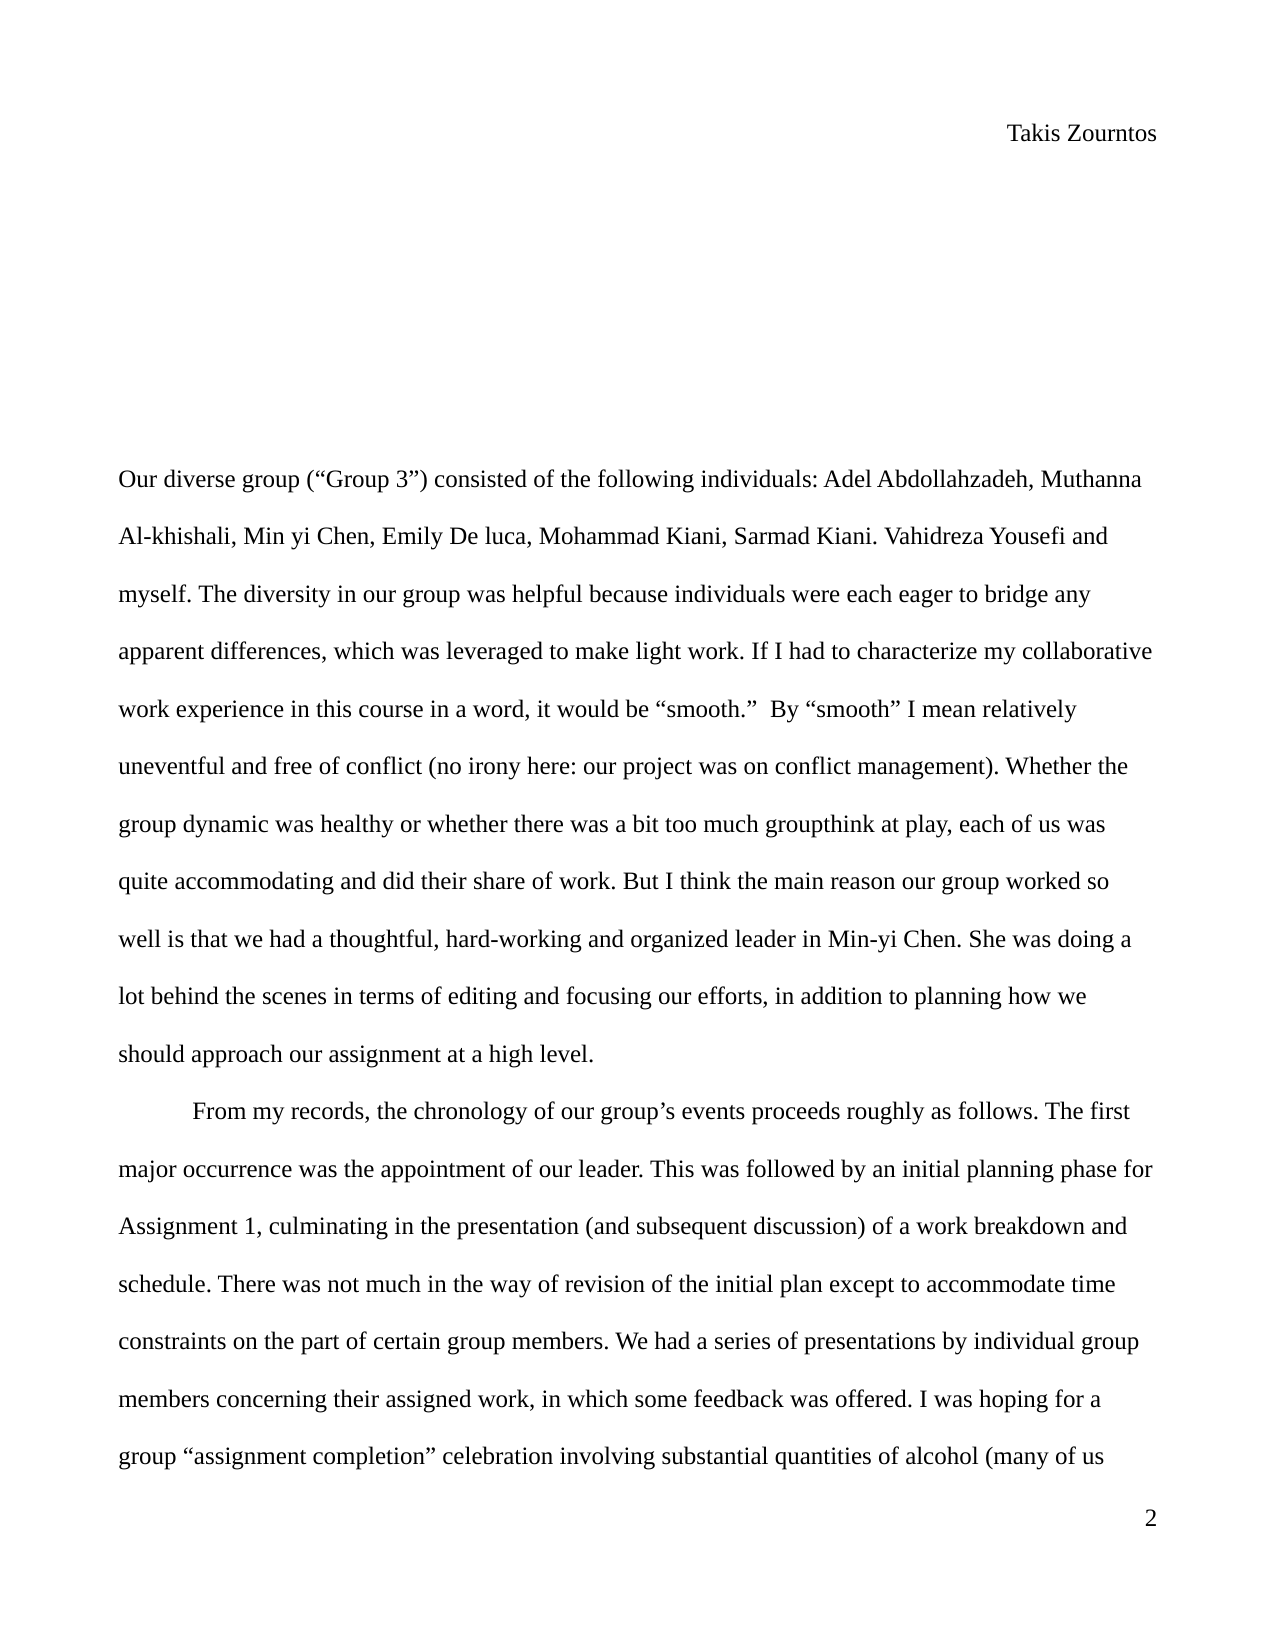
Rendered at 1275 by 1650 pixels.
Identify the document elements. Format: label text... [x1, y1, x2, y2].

text Our diverse group (“Group 3”) consisted of the following individuals: Adel Abdollahzadeh, Muthanna Al-khishali, Min yi Chen, Emily De luca, Mohammad Kiani, Sarmad Kiani. Vahidreza Yousefi and myself. The diversity in our group was helpful because individuals were each eager to bridge any apparent differences, which was leveraged to make light work. If I had to characterize my collaborative work experience in this course in a word, it would be “smooth.” By “smooth” I mean relatively uneventful and free of conflict (no irony here: our project was on conflict management). Whether the group dynamic was healthy or whether there was a bit too much groupthink at play, each of us was quite accommodating and did their share of work. But I think the main reason our group worked so well is that we had a thoughtful, hard-working and organized leader in Min-yi Chen. She was doing a lot behind the scenes in terms of editing and focusing our efforts, in addition to planning how we should approach our assignment at a high level. [118, 464, 1157, 1068]
text From my records, the chronology of our group’s events proceeds roughly as follows. The first major occurrence was the appointment of our leader. This was followed by an initial planning phase for Assignment 1, culminating in the presentation (and subsequent discussion) of a work breakdown and schedule. There was not much in the way of revision of the initial plan except to accommodate time constraints on the part of certain group members. We had a series of presentations by individual group members concerning their assigned work, in which some feedback was offered. I was hoping for a group “assignment completion” celebration involving substantial quantities of alcohol (many of us [118, 1096, 1157, 1470]
